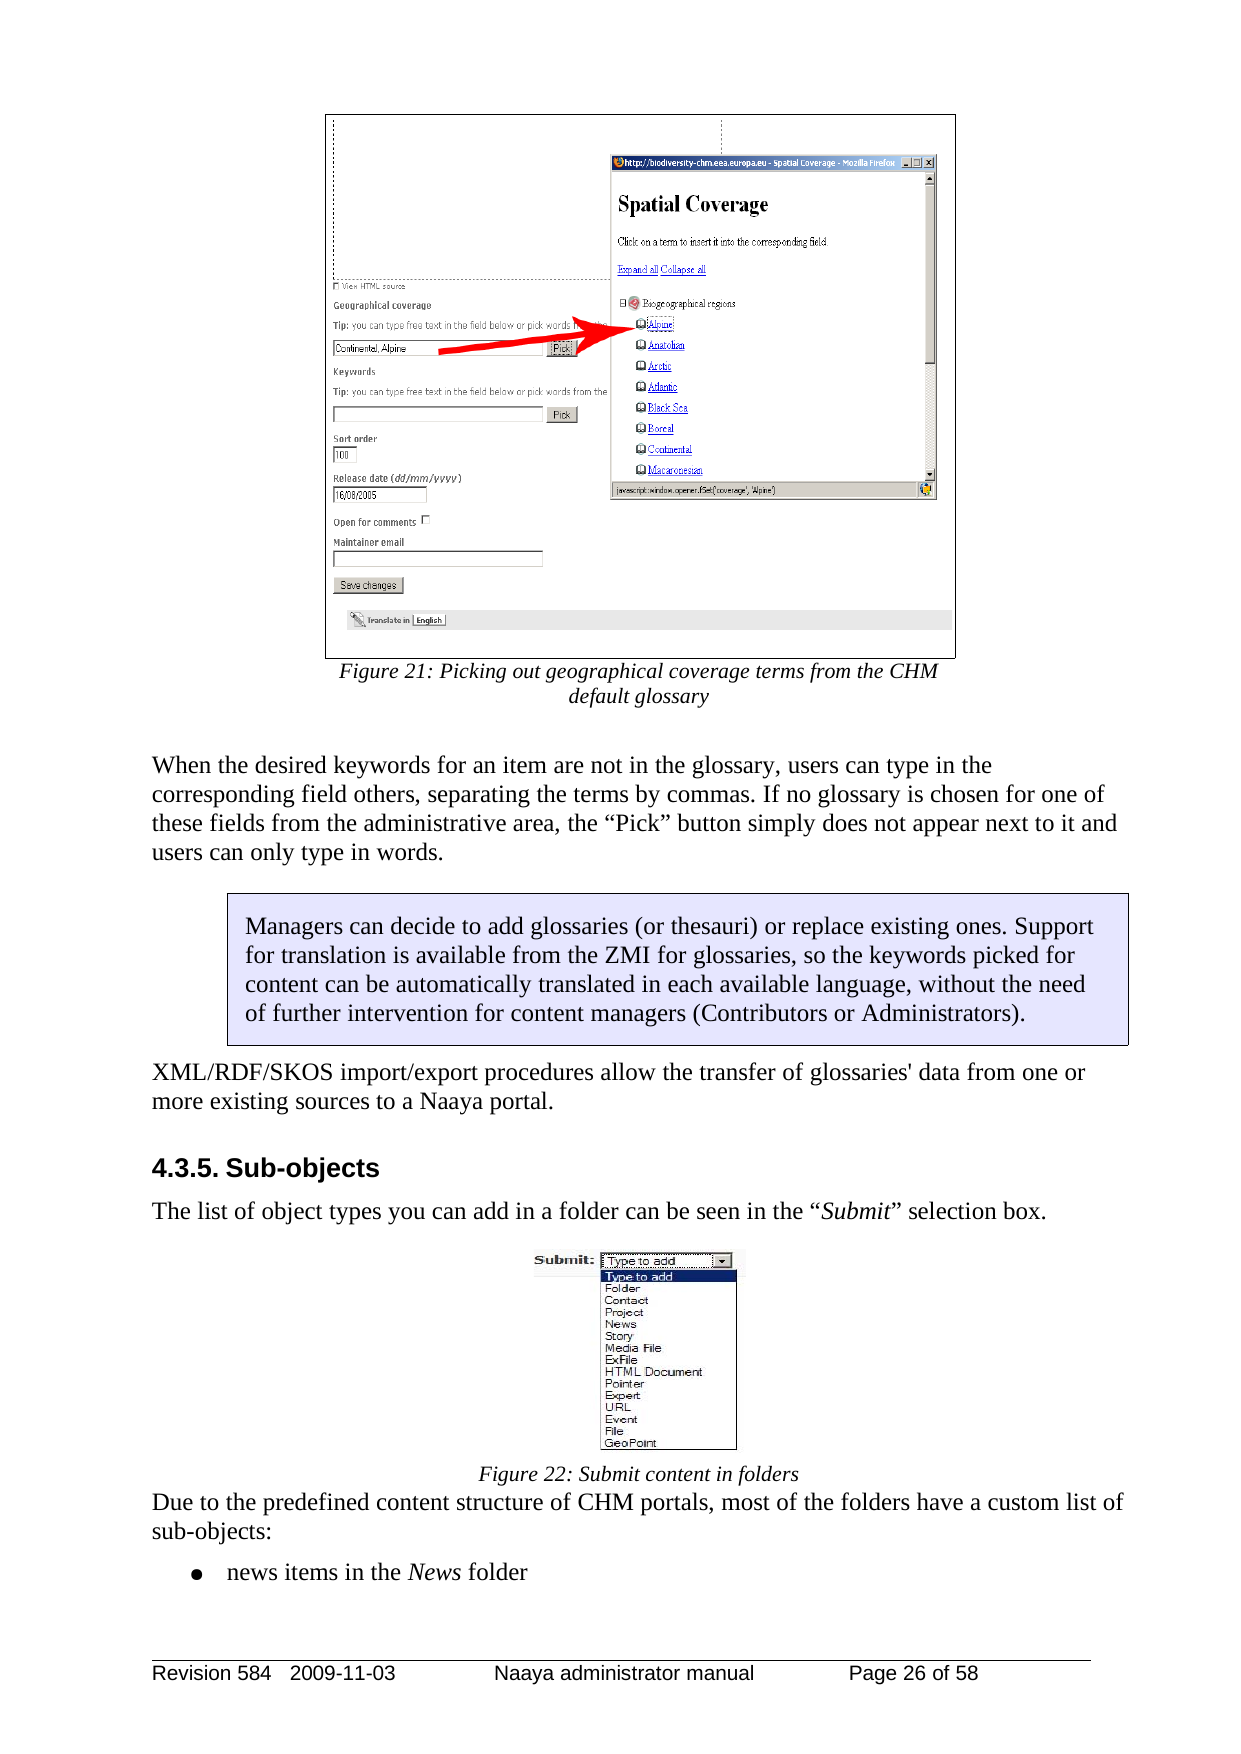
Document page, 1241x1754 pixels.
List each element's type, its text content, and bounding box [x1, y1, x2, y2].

list news items in the News folder [189, 1557, 1128, 1586]
text The list of object types you can add in a folder can be seen in the “Submit” selection box. [152, 1196, 1128, 1225]
text Figure 22: Submit content in folders [457, 1249, 823, 1487]
picture [533, 1249, 746, 1462]
text Due to the predefined content structure of CHM portals, most of the folders have a custom list of sub-objects: [152, 1236, 1128, 1545]
text Managers can decide to add glossaries (or thesauri) or replace existing ones. Support for translation is available from the ZMI for glossaries, so the keywords picked for content can be automatically translated in each available language, without the need of further intervention for content managers (Contributors or Administrators). [228, 894, 1128, 1045]
text When the desired keywords for an item are not in the glossary, users can type in the corresponding field others, separating the terms by commas. If no glossary is chosen for one of these fields from the administrative area, the “Pick” button simply does not appear next to it and users can only type in words. [152, 750, 1128, 866]
text XML/RDF/SKOS import/export procedures allow the transfer of glossaries' data from one or more existing sources to a Naaya portal. [152, 1057, 1128, 1115]
text Figure 21: Picking out geographical coverage terms from the CHM default glossary [324, 115, 955, 709]
subtitle Sub-objects [152, 1152, 1128, 1183]
